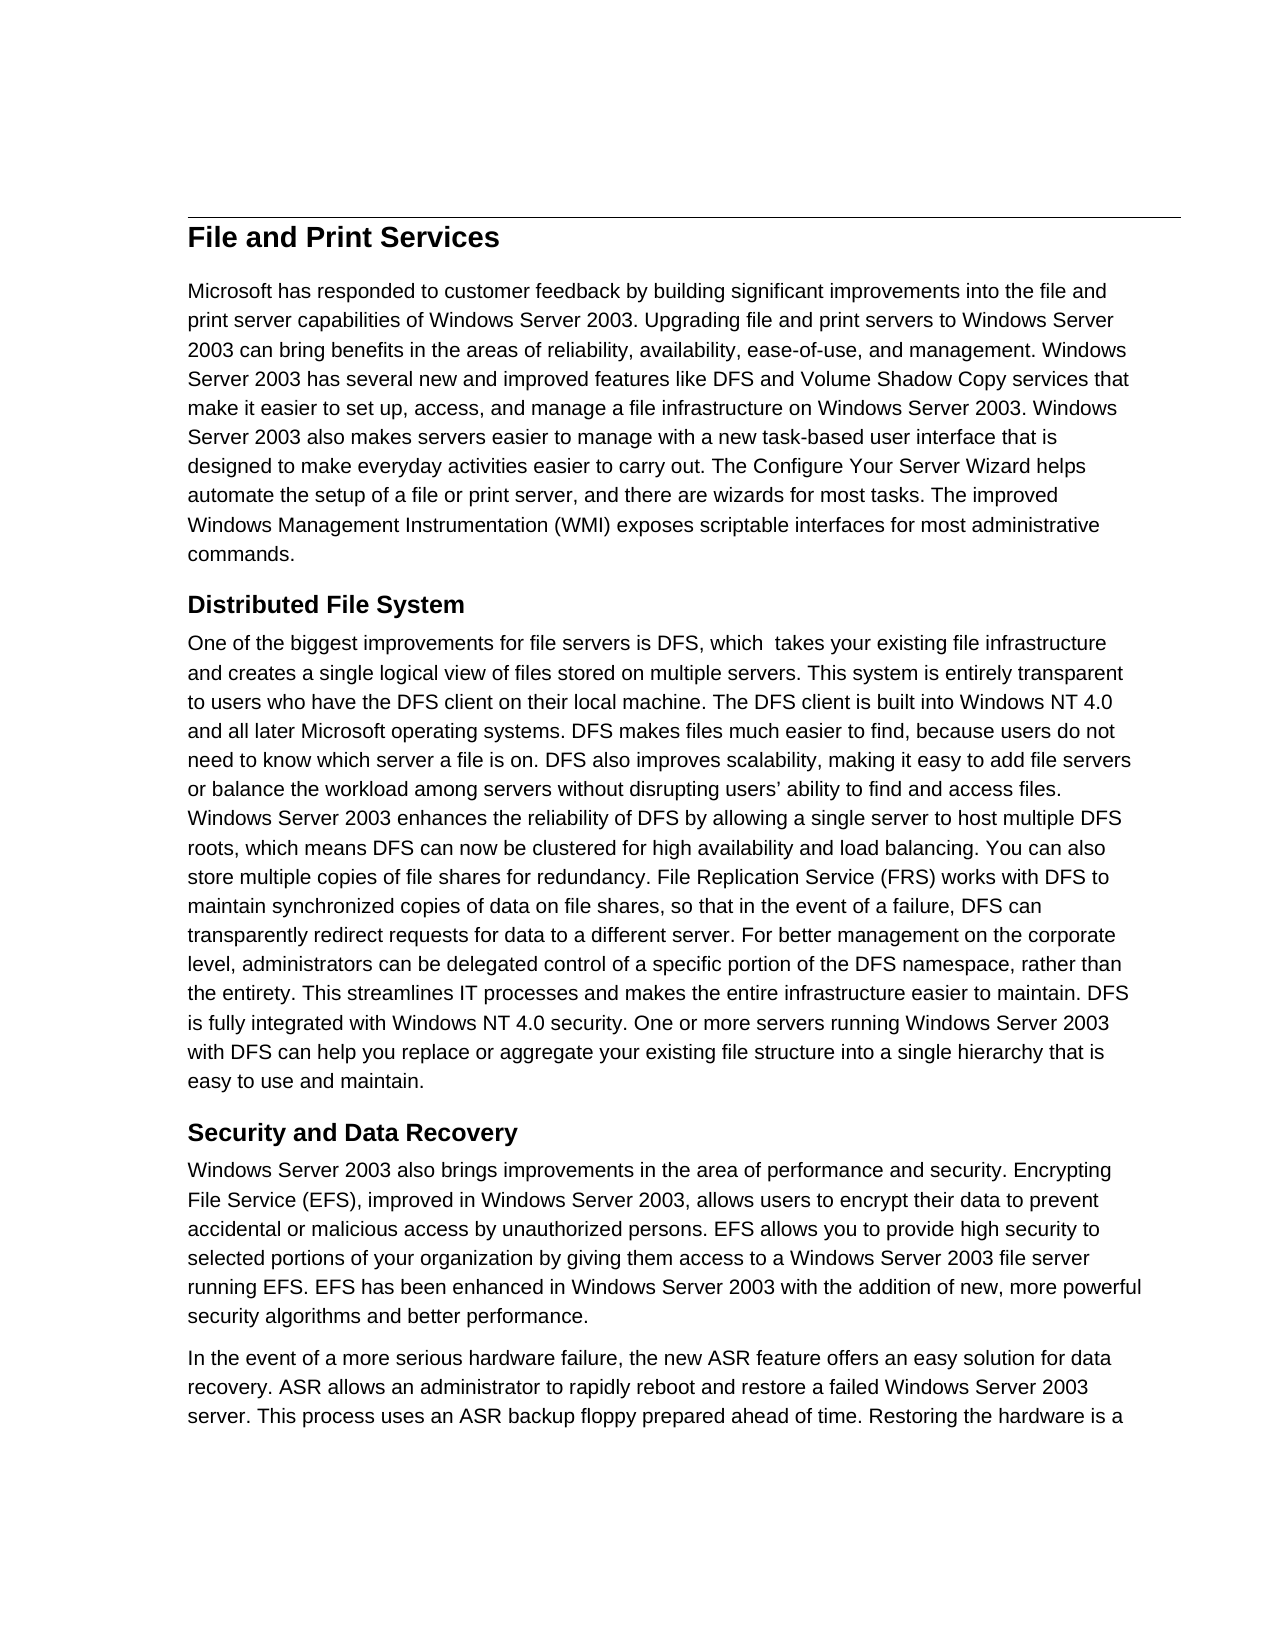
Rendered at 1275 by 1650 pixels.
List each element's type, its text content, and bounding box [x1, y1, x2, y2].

text Windows Server 2003 also brings improvements in the area of performance and security. Encrypting File Service (EFS), improved in Windows Server 2003, allows users to encrypt their data to prevent accidental or malicious access by unauthorized persons. EFS allows you to provide high security to selected portions of your organization by giving them access to a Windows Server 2003 file server running EFS. EFS has been enhanced in Windows Server 2003 with the addition of new, more powerful security algorithms and better performance. [187, 1153, 1144, 1328]
text In the event of a more serious hardware failure, the new ASR feature offers an easy solution for data recovery. ASR allows an administrator to rapidly reboot and restore a failed Windows Server 2003 server. This process uses an ASR backup floppy prepared ahead of time. Restoring the hardware is a [187, 1341, 1144, 1428]
text Microsoft has responded to customer feedback by building significant improvements into the file and print server capabilities of Windows Server 2003. Upgrading file and print servers to Windows Server 2003 can bring benefits in the areas of reliability, availability, ease-of-use, and management. Windows Server 2003 has several new and improved features like DFS and Volume Shadow Copy services that make it easier to set up, access, and manage a file infrastructure on Windows Server 2003. Windows Server 2003 also makes servers easier to manage with a new task-based user interface that is designed to make everyday activities easier to carry out. The Configure Your Server Wizard helps automate the setup of a file or print server, and there are wizards for most tasks. The improved Windows Management Instrumentation (WMI) exposes scriptable interfaces for most administrative commands. [187, 274, 1144, 566]
subtitle File and Print Services [187, 218, 1181, 253]
text One of the biggest improvements for file servers is DFS, which takes your existing file infrastructure and creates a single logical view of files stored on multiple servers. This system is entirely transparent to users who have the DFS client on their local machine. The DFS client is built into Windows NT 4.0 and all later Microsoft operating systems. DFS makes files much easier to find, because users do not need to know which server a file is on. DFS also improves scalability, making it easy to add file servers or balance the workload among servers without disrupting users’ ability to find and access files. Windows Server 2003 enhances the reliability of DFS by allowing a single server to host multiple DFS roots, which means DFS can now be clustered for high availability and load balancing. You can also store multiple copies of file shares for redundancy. File Replication Service (FRS) works with DFS to maintain synchronized copies of data on file shares, so that in the event of a failure, DFS can transparently redirect requests for data to a different server. For better management on the corporate level, administrators can be delegated control of a specific portion of the DFS namespace, rather than the entirety. This streamlines IT processes and makes the entire infrastructure easier to maintain. DFS is fully integrated with Windows NT 4.0 security. One or more servers running Windows Server 2003 with DFS can help you replace or aggregate your existing file structure into a single hierarchy that is easy to use and maintain. [187, 626, 1144, 1093]
subtitle Security and Data Recovery [187, 1118, 1181, 1147]
subtitle Distributed File System [187, 591, 1181, 620]
